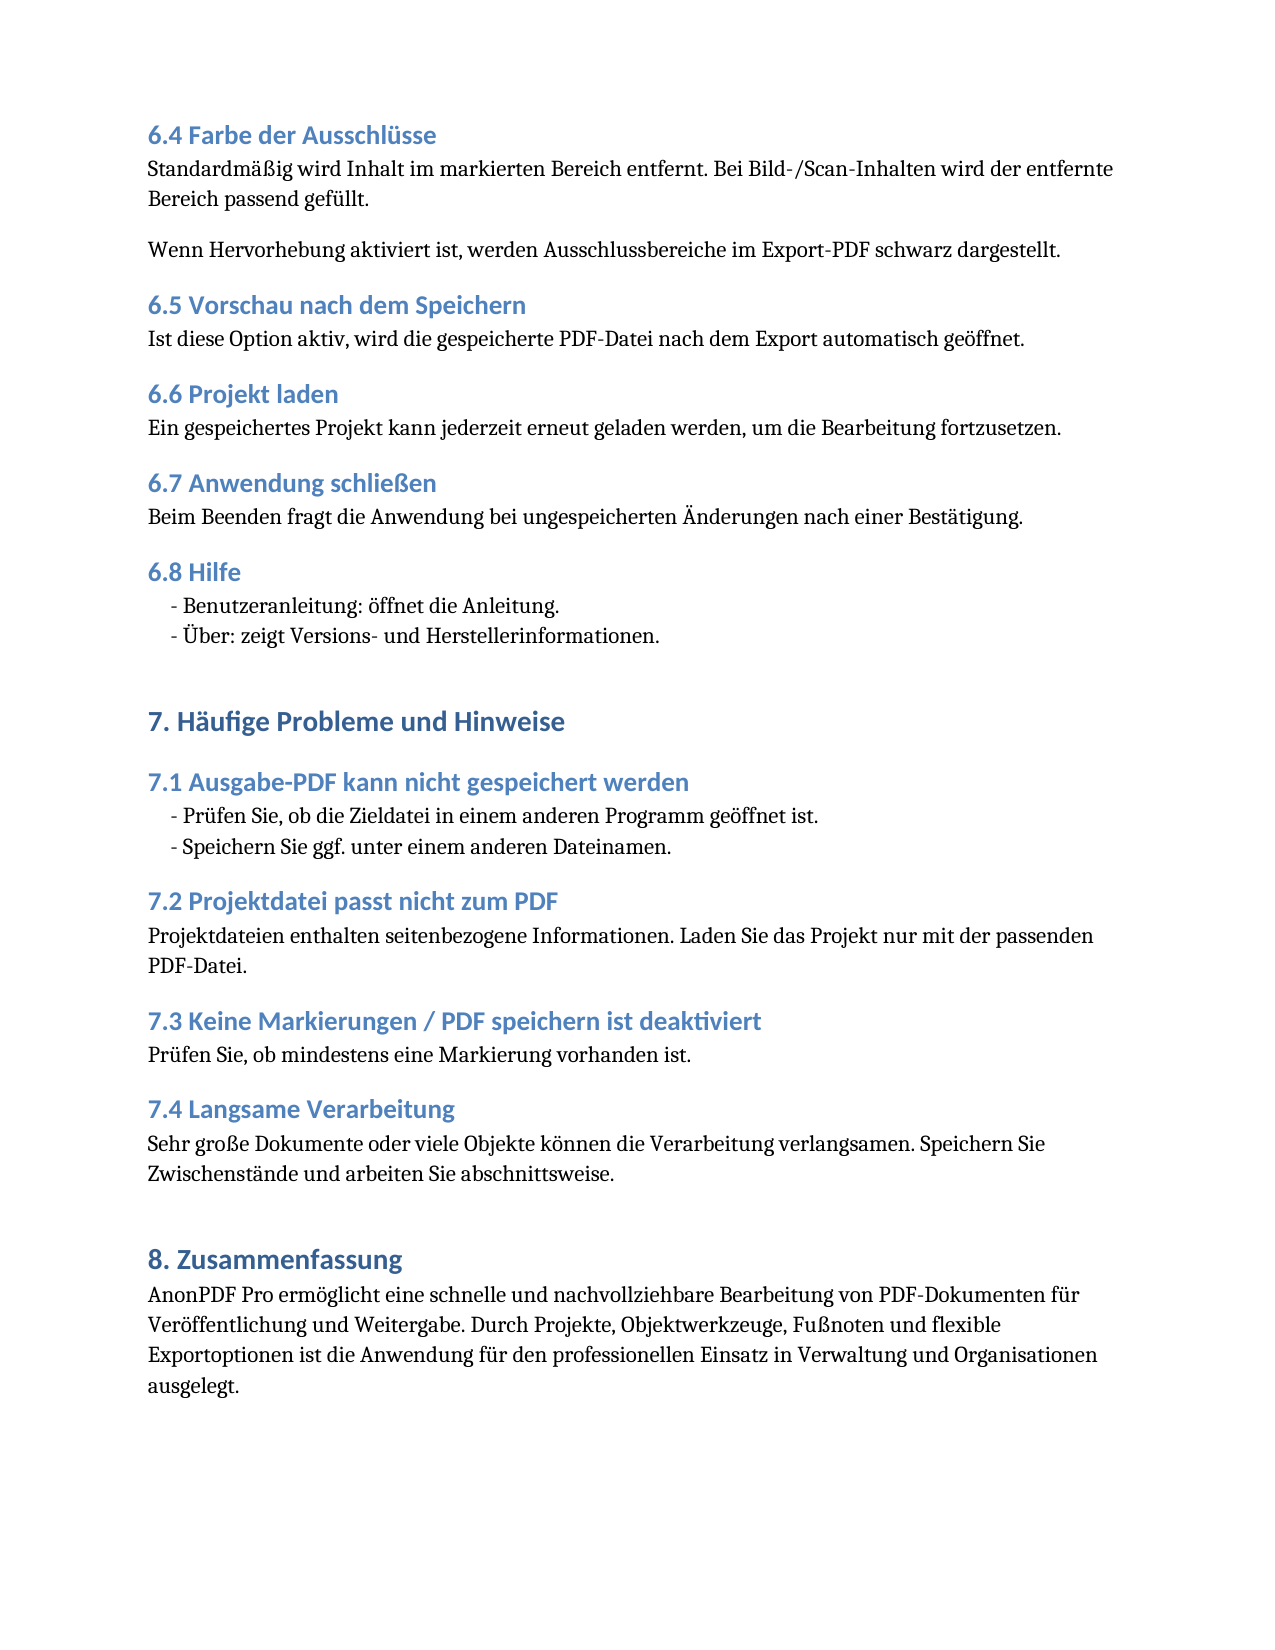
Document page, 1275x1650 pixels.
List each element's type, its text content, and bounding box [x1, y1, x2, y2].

subtitle 7.4 Langsame Verarbeitung [148, 1093, 1127, 1126]
subtitle 6.6 Projekt laden [148, 377, 1127, 410]
subtitle 6.4 Farbe der Ausschlüsse [148, 118, 1127, 151]
text Projektdateien enthalten seitenbezogene Informationen. Laden Sie das Projekt nur mit der passenden PDF-Datei. [148, 922, 1127, 979]
text Beim Beenden fragt die Anwendung bei ungespeicherten Änderungen nach einer Bestätigung. [148, 504, 1127, 531]
subtitle 7. Häufige Probleme und Hinweise [148, 703, 1127, 739]
list - Speichern Sie ggf. unter einem anderen Dateinamen. [170, 833, 1127, 860]
text Sehr große Dokumente oder viele Objekte können die Verarbeitung verlangsamen. Speichern Sie Zwischenstände und arbeiten Sie abschnittsweise. [148, 1131, 1127, 1187]
text Wenn Hervorhebung aktiviert ist, werden Ausschlussbereiche im Export-PDF schwarz dargestellt. [148, 237, 1127, 264]
text Prüfen Sie, ob mindestens eine Markierung vorhanden ist. [148, 1042, 1127, 1068]
text Ist diese Option aktiv, wird die gespeicherte PDF-Datei nach dem Export automatisch geöffnet. [148, 326, 1127, 353]
subtitle 8. Zusammenfassung [148, 1241, 1127, 1277]
list - Prüfen Sie, ob die Zieldatei in einem anderen Programm geöffnet ist. [170, 803, 1127, 829]
text AnonPDF Pro ermöglicht eine schnelle und nachvollziehbare Bearbeitung von PDF-Dokumenten für Veröffentlichung und Weitergabe. Durch Projekte, Objektwerkzeuge, Fußnoten und flexible Exportoptionen ist die Anwendung für den professionellen Einsatz in Verwaltung und Organisationen ausgelegt. [148, 1282, 1127, 1399]
text Standardmäßig wird Inhalt im markierten Bereich entfernt. Bei Bild-/Scan-Inhalten wird der entfernte Bereich passend gefüllt. [148, 156, 1127, 213]
subtitle 6.7 Anwendung schließen [148, 466, 1127, 499]
subtitle 7.1 Ausgabe-PDF kann nicht gespeichert werden [148, 765, 1127, 798]
text Ein gespeichertes Projekt kann jederzeit erneut geladen werden, um die Bearbeitung fortzusetzen. [148, 415, 1127, 442]
subtitle 6.8 Hilfe [148, 555, 1127, 588]
subtitle 6.5 Vorschau nach dem Speichern [148, 288, 1127, 321]
list - Über: zeigt Versions- und Herstellerinformationen. [170, 623, 1127, 650]
list - Benutzeranleitung: öffnet die Anleitung. [170, 593, 1127, 619]
subtitle 7.3 Keine Markierungen / PDF speichern ist deaktiviert [148, 1004, 1127, 1037]
subtitle 7.2 Projektdatei passt nicht zum PDF [148, 884, 1127, 917]
